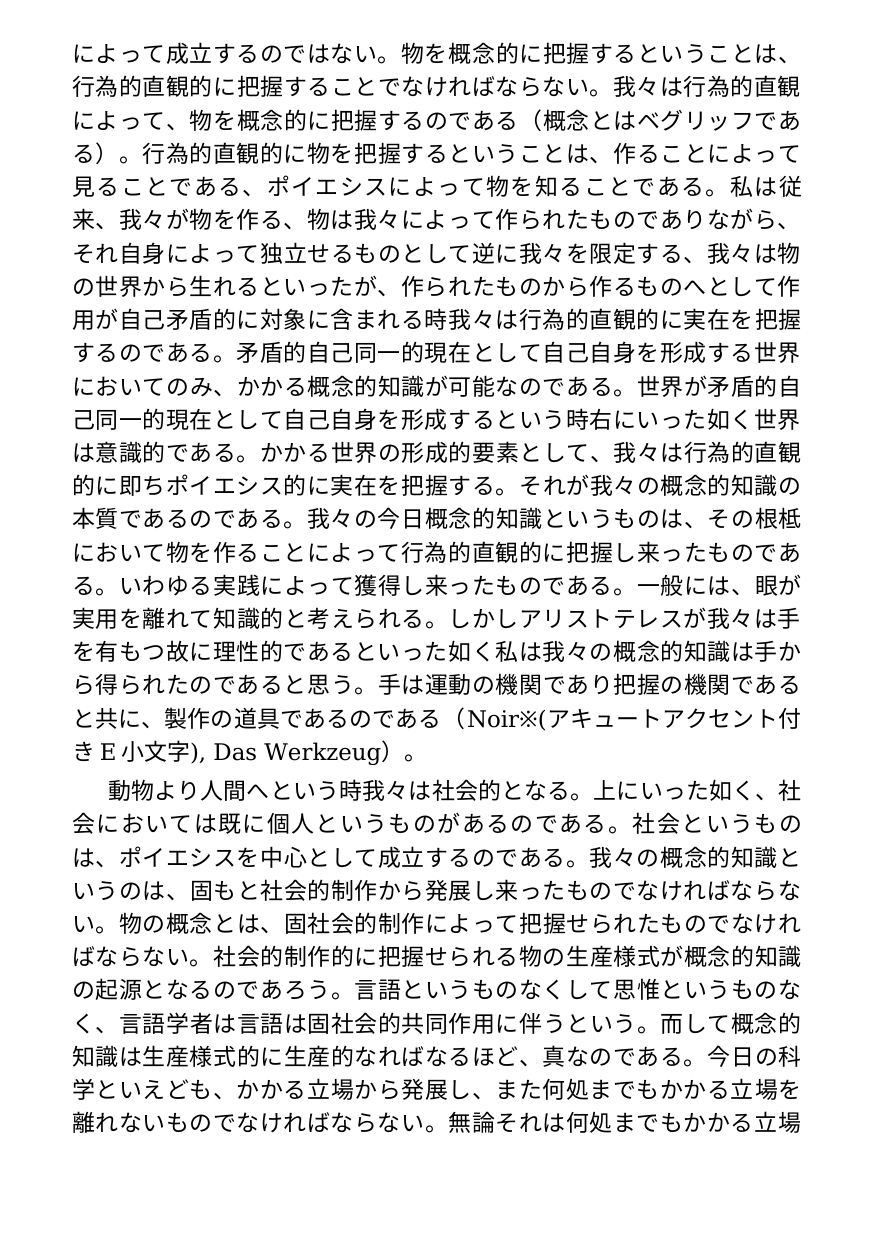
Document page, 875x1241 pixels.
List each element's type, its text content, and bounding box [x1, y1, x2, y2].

text によって成立するのではない。物を概念的に把握するということは、行為的直観的に把握することでなければならない。我々は行為的直観によって、物を概念的に把握するのである（概念とはベグリッフである）。行為的直観的に物を把握するということは、作ることによって見ることである、ポイエシスによって物を知ることである。私は従来、我々が物を作る、物は我々によって作られたものでありながら、それ自身によって独立せるものとして逆に我々を限定する、我々は物の世界から生れるといったが、作られたものから作るものへとして作用が自己矛盾的に対象に含まれる時我々は行為的直観的に実在を把握するのである。矛盾的自己同一的現在として自己自身を形成する世界においてのみ、かかる概念的知識が可能なのである。世界が矛盾的自己同一的現在として自己自身を形成するという時右にいった如く世界は意識的である。かかる世界の形成的要素として、我々は行為的直観的に即ちポイエシス的に実在を把握する。それが我々の概念的知識の本質であるのである。我々の今日概念的知識というものは、その根柢において物を作ることによって行為的直観的に把握し来ったものである。いわゆる実践によって獲得し来ったものである。一般には、眼が実用を離れて知識的と考えられる。しかしアリストテレスが我々は手を有もつ故に理性的であるといった如く私は我々の概念的知識は手から得られたのであると思う。手は運動の機関であり把握の機関であると共に、製作の道具であるのである（Noir※(アキュートアクセント付きE小文字), Das Werkzeug）。 [72, 36, 802, 767]
text 動物より人間へという時我々は社会的となる。上にいった如く、社会においては既に個人というものがあるのである。社会というものは、ポイエシスを中心として成立するのである。我々の概念的知識というのは、固もと社会的制作から発展し来ったものでなければならない。物の概念とは、固社会的制作によって把握せられたものでなければならない。社会的制作的に把握せられる物の生産様式が概念的知識の起源となるのであろう。言語というものなくして思惟というものなく、言語学者は言語は固社会的共同作用に伴うという。而して概念的知識は生産様式的に生産的なればなるほど、真なのである。今日の科学といえども、かかる立場から発展し、また何処までもかかる立場を離れないものでなければならない。無論それは何処までもかかる立場 [72, 773, 802, 1138]
